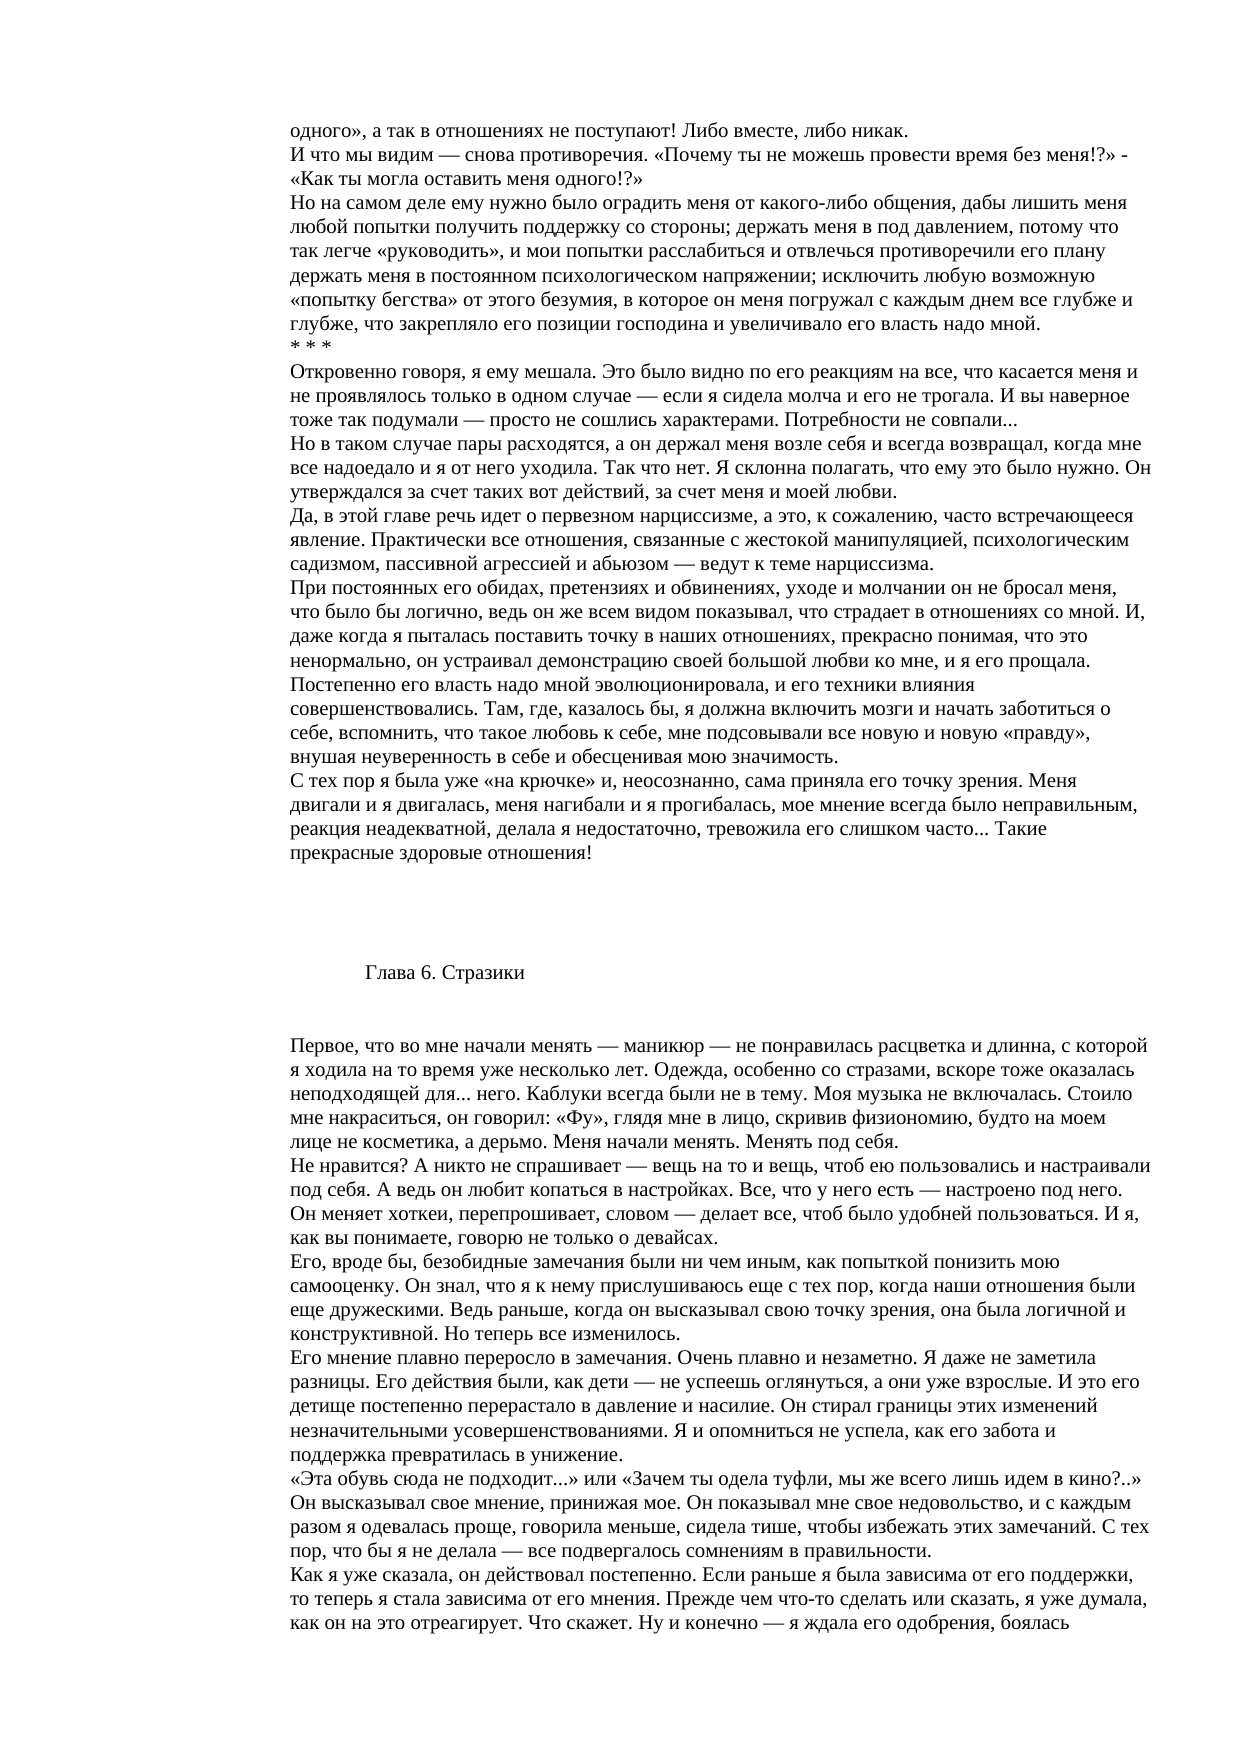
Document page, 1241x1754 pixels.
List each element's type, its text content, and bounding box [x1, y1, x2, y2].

text И что мы видим — снова противоречия. «Почему ты не можешь провести время без меня!?» - «Как ты могла оставить меня одного!?» [290, 142, 1152, 190]
text «Эта обувь сюда не подходит...» или «Зачем ты одела туфли, мы же всего лишь идем в кино?..» Он высказывал свое мнение, принижая мое. Он показывал мне свое недовольство, и с каждым разом я одевалась проще, говорила меньше, сидела тише, чтобы избежать этих замечаний. С тех пор, что бы я не делала — все подвергалось сомнениям в правильности. [290, 1466, 1152, 1562]
text Глава 6. Стразики [365, 960, 1152, 984]
text Постепенно его власть надо мной эволюционировала, и его техники влияния совершенствовались. Там, где, казалось бы, я должна включить мозги и начать заботиться о себе, вспомнить, что такое любовь к себе, мне подсовывали все новую и новую «правду», внушая неуверенность в себе и обесценивая мою значимость. [290, 672, 1152, 768]
text Его мнение плавно переросло в замечания. Очень плавно и незаметно. Я даже не заметила разницы. Его действия были, как дети — не успеешь оглянуться, а они уже взрослые. И это его детище постепенно перерастало в давление и насилие. Он стирал границы этих изменений незначительными усовершенствованиями. Я и опомниться не успела, как его забота и поддержка превратилась в унижение. [290, 1345, 1152, 1466]
text Но в таком случае пары расходятся, а он держал меня возле себя и всегда возвращал, когда мне все надоедало и я от него уходила. Так что нет. Я склонна полагать, что ему это было нужно. Он утверждался за счет таких вот действий, за счет меня и моей любви. [290, 431, 1152, 503]
text Его, вроде бы, безобидные замечания были ни чем иным, как попыткой понизить мою самооценку. Он знал, что я к нему прислушиваюсь еще с тех пор, когда наши отношения были еще дружескими. Ведь раньше, когда он высказывал свою точку зрения, она была логичной и конструктивной. Но теперь все изменилось. [290, 1249, 1152, 1345]
text С тех пор я была уже «на крючке» и, неосознанно, сама приняла его точку зрения. Меня двигали и я двигалась, меня нагибали и я прогибалась, мое мнение всегда было неправильным, реакция неадекватной, делала я недостаточно, тревожила его слишком часто... Такие прекрасные здоровые отношения! [290, 768, 1152, 864]
text Откровенно говоря, я ему мешала. Это было видно по его реакциям на все, что касается меня и не проявлялось только в одном случае — если я сидела молча и его не трогала. И вы наверное тоже так подумали — просто не сошлись характерами. Потребности не совпали... [290, 359, 1152, 431]
text Но на самом деле ему нужно было оградить меня от какого-либо общения, дабы лишить меня любой попытки получить поддержку со стороны; держать меня в под давлением, потому что так легче «руководить», и мои попытки расслабиться и отвлечься противоречили его плану держать меня в постоянном психологическом напряжении; исключить любую возможную «попытку бегства» от этого безумия, в которое он меня погружал с каждым днем все глубже и глубже, что закрепляло его позиции господина и увеличивало его власть надо мной. [290, 190, 1152, 335]
text Первое, что во мне начали менять — маникюр — не понравилась расцветка и длинна, с которой я ходила на то время уже несколько лет. Одежда, особенно со стразами, вскоре тоже оказалась неподходящей для... него. Каблуки всегда были не в тему. Моя музыка не включалась. Стоило мне накраситься, он говорил: «Фу», глядя мне в лицо, скривив физиономию, будто на моем лице не косметика, а дерьмо. Меня начали менять. Менять под себя. [290, 1032, 1152, 1153]
text Не нравится? А никто не спрашивает — вещь на то и вещь, чтоб ею пользовались и настраивали под себя. А ведь он любит копаться в настройках. Все, что у него есть — настроено под него. Он меняет хоткеи, перепрошивает, словом — делает все, чтоб было удобней пользоваться. И я, как вы понимаете, говорю не только о девайсах. [290, 1153, 1152, 1249]
text Как я уже сказала, он действовал постепенно. Если раньше я была зависима от его поддержки, то теперь я стала зависима от его мнения. Прежде чем что-то сделать или сказать, я уже думала, как он на это отреагирует. Что скажет. Ну и конечно — я ждала его одобрения, боялась [290, 1562, 1152, 1634]
text * * * [290, 335, 1152, 359]
text При постоянных его обидах, претензиях и обвинениях, уходе и молчании он не бросал меня, что было бы логично, ведь он же всем видом показывал, что страдает в отношениях со мной. И, даже когда я пыталась поставить точку в наших отношениях, прекрасно понимая, что это ненормально, он устраивал демонстрацию своей большой любви ко мне, и я его прощала. [290, 575, 1152, 672]
text одного», а так в отношениях не поступают! Либо вместе, либо никак. [290, 118, 1152, 142]
text Да, в этой главе речь идет о первезном нарциссизме, а это, к сожалению, часто встречающееся явление. Практически все отношения, связанные с жестокой манипуляцией, психологическим садизмом, пассивной агрессией и абьюзом — ведут к теме нарциссизма. [290, 503, 1152, 575]
